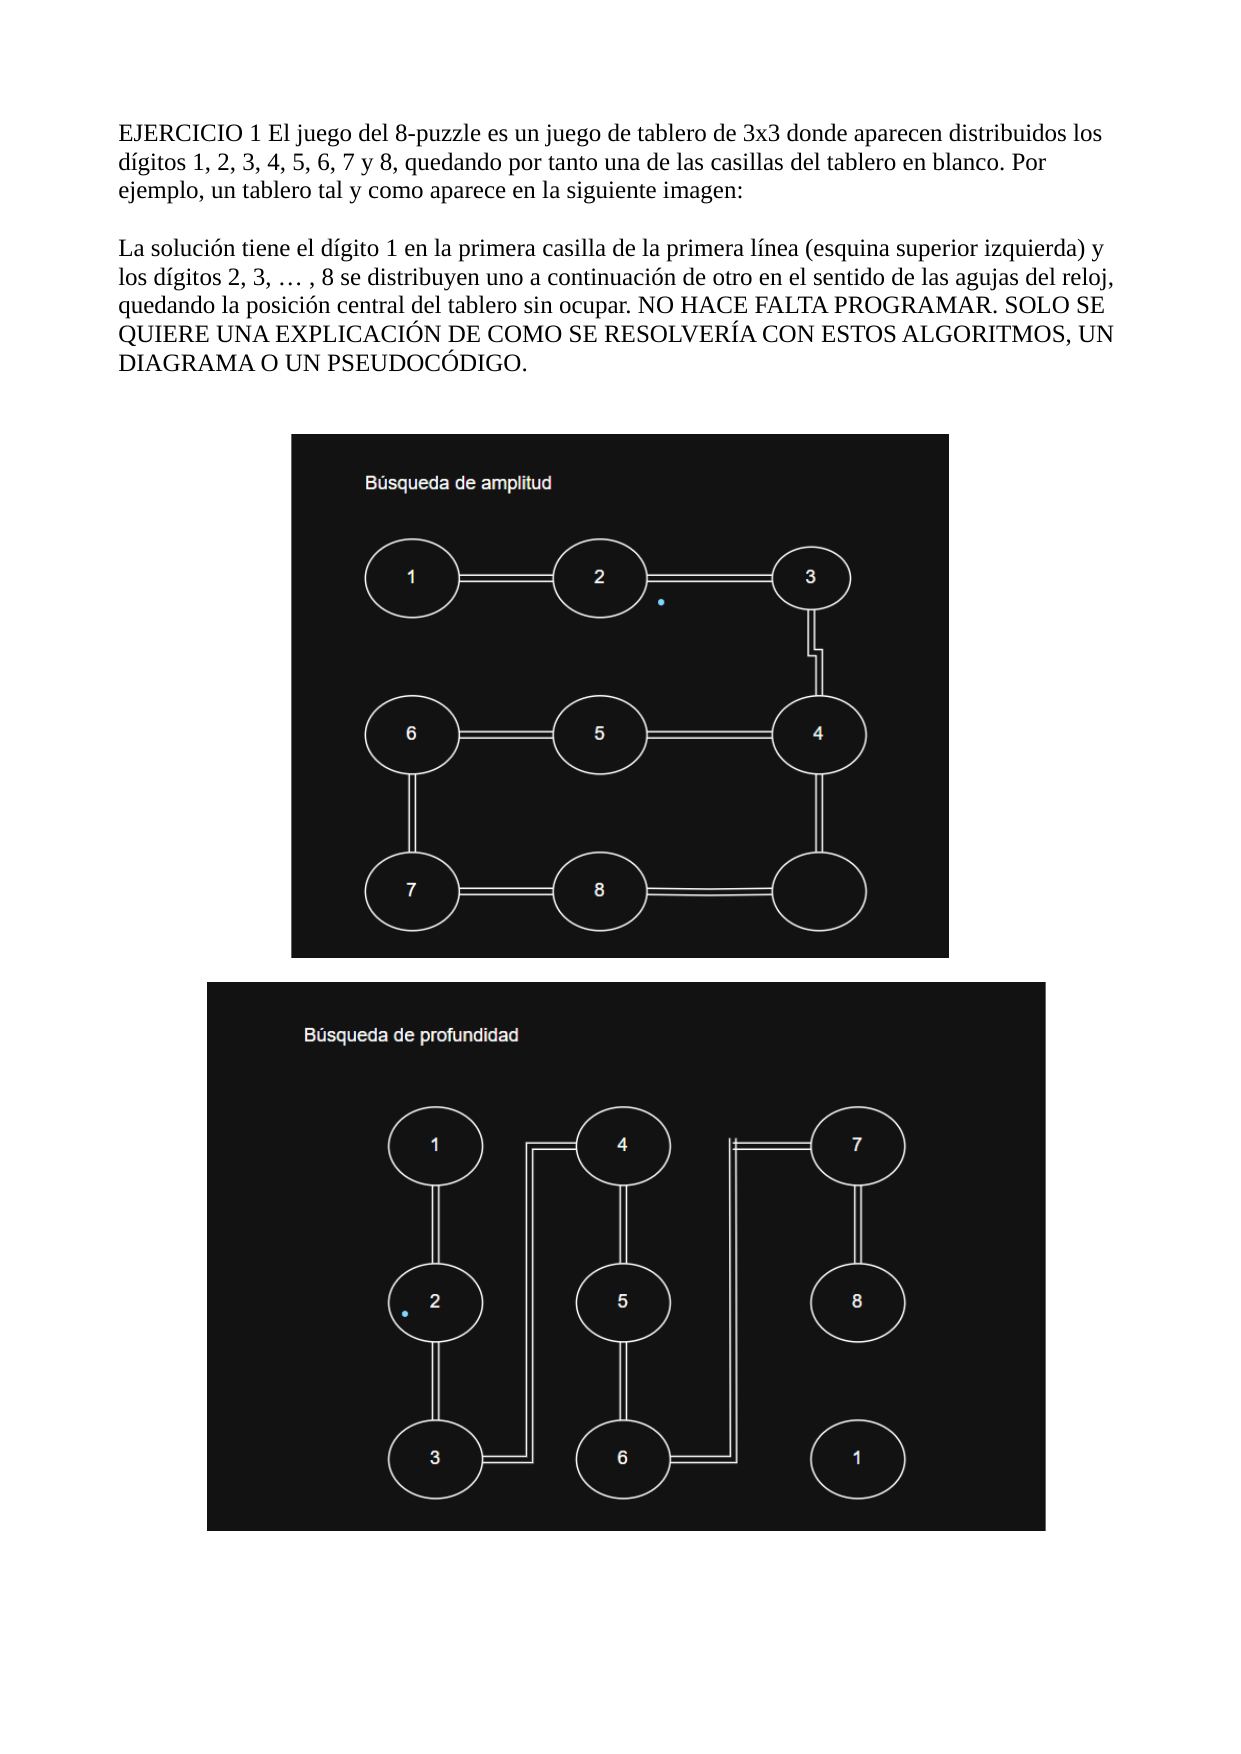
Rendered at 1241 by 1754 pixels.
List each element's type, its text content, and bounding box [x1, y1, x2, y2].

picture [291, 434, 949, 958]
picture [207, 982, 1046, 1531]
text EJERCICIO 1 El juego del 8-puzzle es un juego de tablero de 3x3 donde aparecen distribuidos los dígitos 1, 2, 3, 4, 5, 6, 7 y 8, quedando por tanto una de las casillas del tablero en blanco. Por ejemplo, un tablero tal y como aparece en la siguiente imagen: [118, 118, 1122, 204]
text La solución tiene el dígito 1 en la primera casilla de la primera línea (esquina superior izquierda) y los dígitos 2, 3, … , 8 se distribuyen uno a continuación de otro en el sentido de las agujas del reloj, quedando la posición central del tablero sin ocupar. NO HACE FALTA PROGRAMAR. SOLO SE QUIERE UNA EXPLICACIÓN DE COMO SE RESOLVERÍA CON ESTOS ALGORITMOS, UN DIAGRAMA O UN PSEUDOCÓDIGO. [118, 233, 1122, 377]
